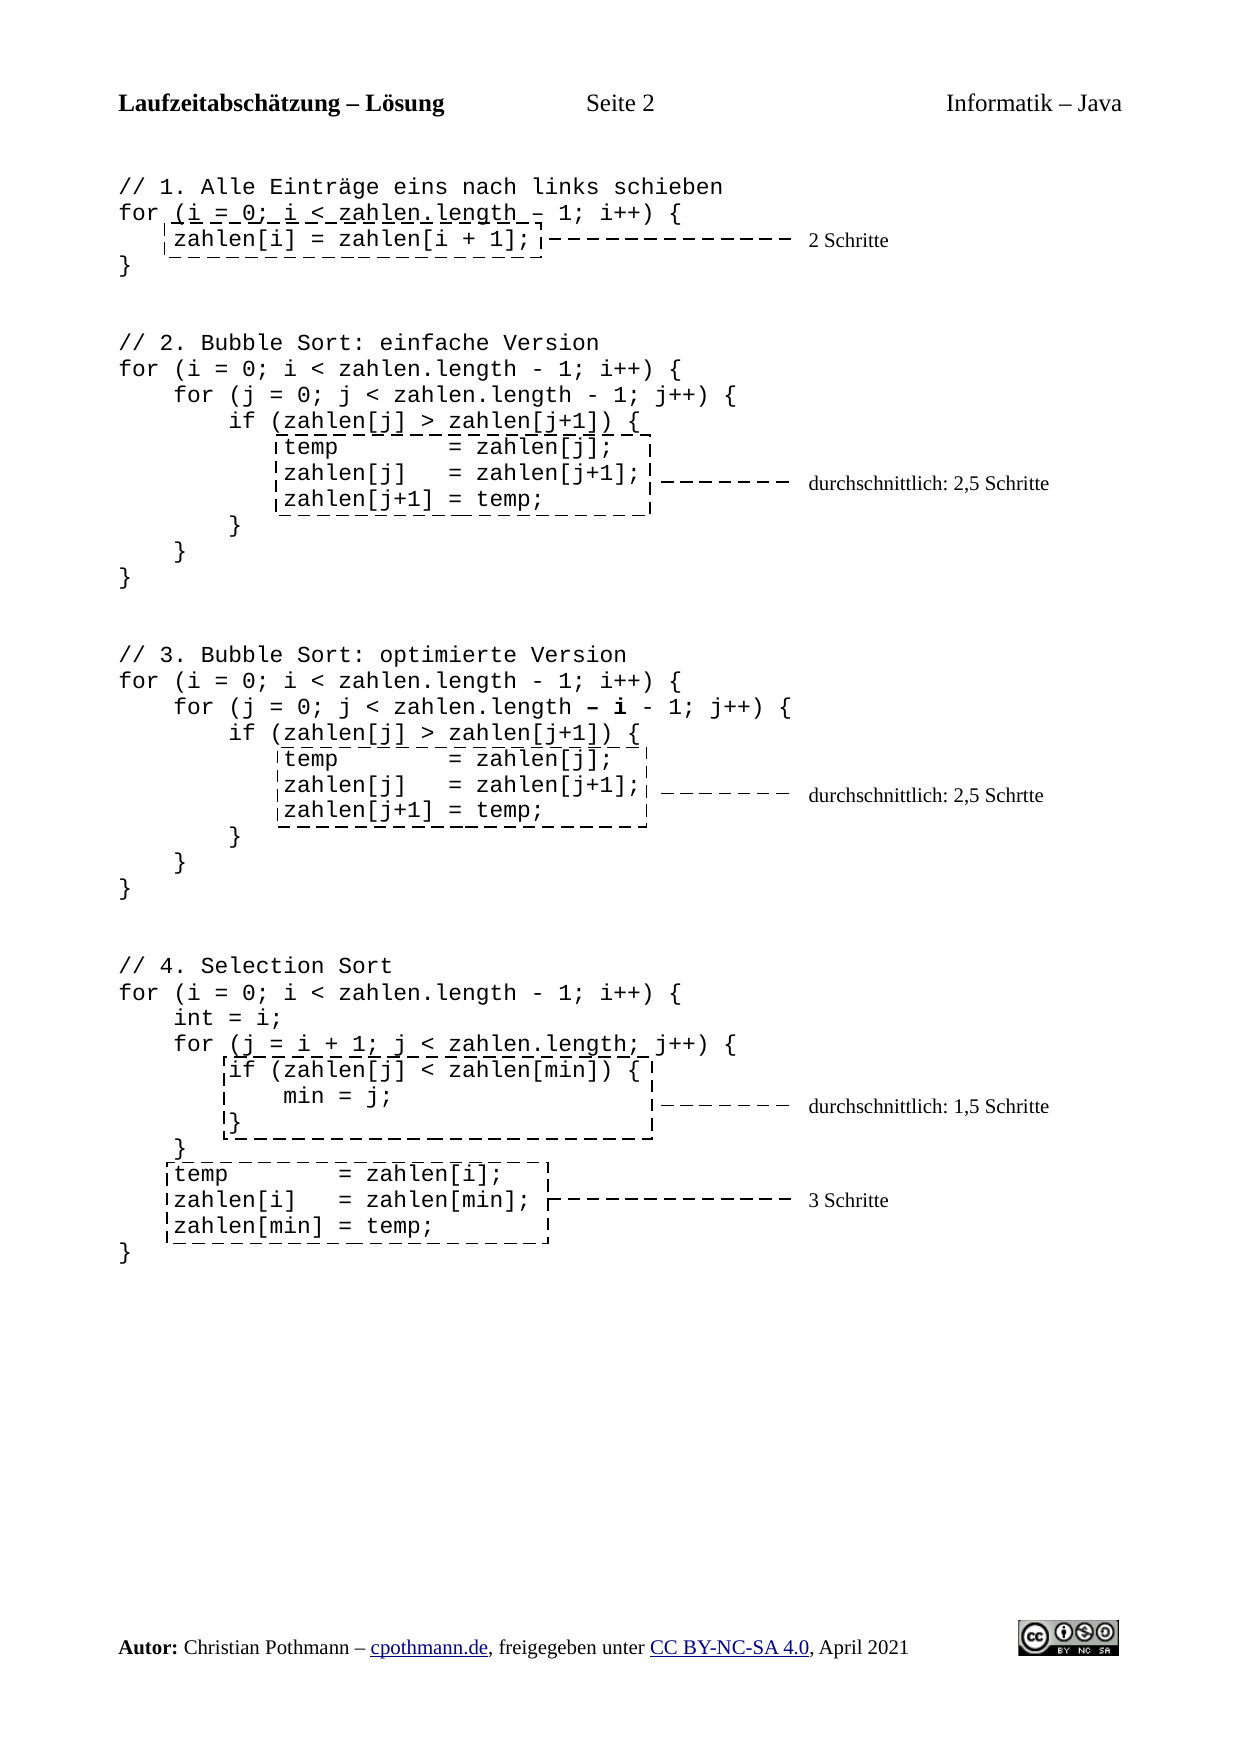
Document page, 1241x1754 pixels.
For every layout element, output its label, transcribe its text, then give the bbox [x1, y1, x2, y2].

subtitle // 2. Bubble Sort: einfache Version [118, 332, 1122, 357]
text Autor: Christian Pothmann – cpothmann.de, freigegeben unter CC BY-NC-SA 4.0, April 2021 [118, 1635, 1122, 1659]
subtitle for (j = 0; j < zahlen.length - 1; j++) { [118, 383, 1122, 409]
subtitle for (i = 0; i < zahlen.length - 1; i++) { [118, 357, 1122, 383]
subtitle if (zahlen[j] < zahlen[min]) { [118, 1059, 1122, 1084]
subtitle for (i = 0; i < zahlen.length - 1; i++) { [118, 669, 1122, 695]
subtitle } [118, 1136, 1122, 1162]
subtitle } [118, 513, 1122, 539]
subtitle zahlen[j+1] = temp; [118, 487, 1122, 513]
subtitle temp = zahlen[j]; [118, 747, 1122, 773]
subtitle for (j = 0; j < zahlen.length – i - 1; j++) { [118, 695, 1122, 721]
text durchschnittlich: 1,5 Schritte [808, 1094, 1059, 1118]
subtitle // 1. Alle Einträge eins nach links schieben [118, 176, 1122, 201]
subtitle // 3. Bubble Sort: optimierte Version [118, 643, 1122, 669]
subtitle // 4. Selection Sort [118, 955, 1122, 981]
text 2 Schritte [808, 228, 1059, 252]
subtitle } [118, 1240, 1122, 1266]
subtitle temp = zahlen[j]; [118, 435, 1122, 461]
subtitle temp = zahlen[i]; [118, 1162, 1122, 1188]
subtitle } [118, 877, 1122, 903]
subtitle zahlen[j] = zahlen[j+1]; [118, 461, 1122, 487]
text durchschnittlich: 2,5 Schrtte [808, 782, 1059, 807]
subtitle zahlen[i] = zahlen[i + 1]; [118, 227, 1122, 253]
subtitle } [118, 253, 1122, 279]
subtitle int = i; [118, 1007, 1122, 1033]
subtitle } [118, 565, 1122, 591]
subtitle min = j; [118, 1084, 1122, 1111]
subtitle } [118, 1111, 1122, 1136]
subtitle if (zahlen[j] > zahlen[j+1]) { [118, 409, 1122, 435]
subtitle for (i = 0; i < zahlen.length - 1; i++) { [118, 981, 1122, 1007]
subtitle } [118, 539, 1122, 565]
subtitle zahlen[min] = temp; [118, 1214, 1122, 1240]
text 3 Schritte [808, 1188, 1059, 1212]
subtitle zahlen[j] = zahlen[j+1]; [118, 773, 1122, 799]
subtitle if (zahlen[j] > zahlen[j+1]) { [118, 721, 1122, 747]
subtitle for (j = i + 1; j < zahlen.length; j++) { [118, 1033, 1122, 1059]
subtitle zahlen[j+1] = temp; [118, 799, 1122, 825]
subtitle for (i = 0; i < zahlen.length – 1; i++) { [118, 201, 1122, 227]
subtitle } [118, 825, 1122, 851]
text durchschnittlich: 2,5 Schritte [808, 471, 1059, 495]
subtitle } [118, 851, 1122, 877]
subtitle zahlen[i] = zahlen[min]; [118, 1188, 1122, 1214]
